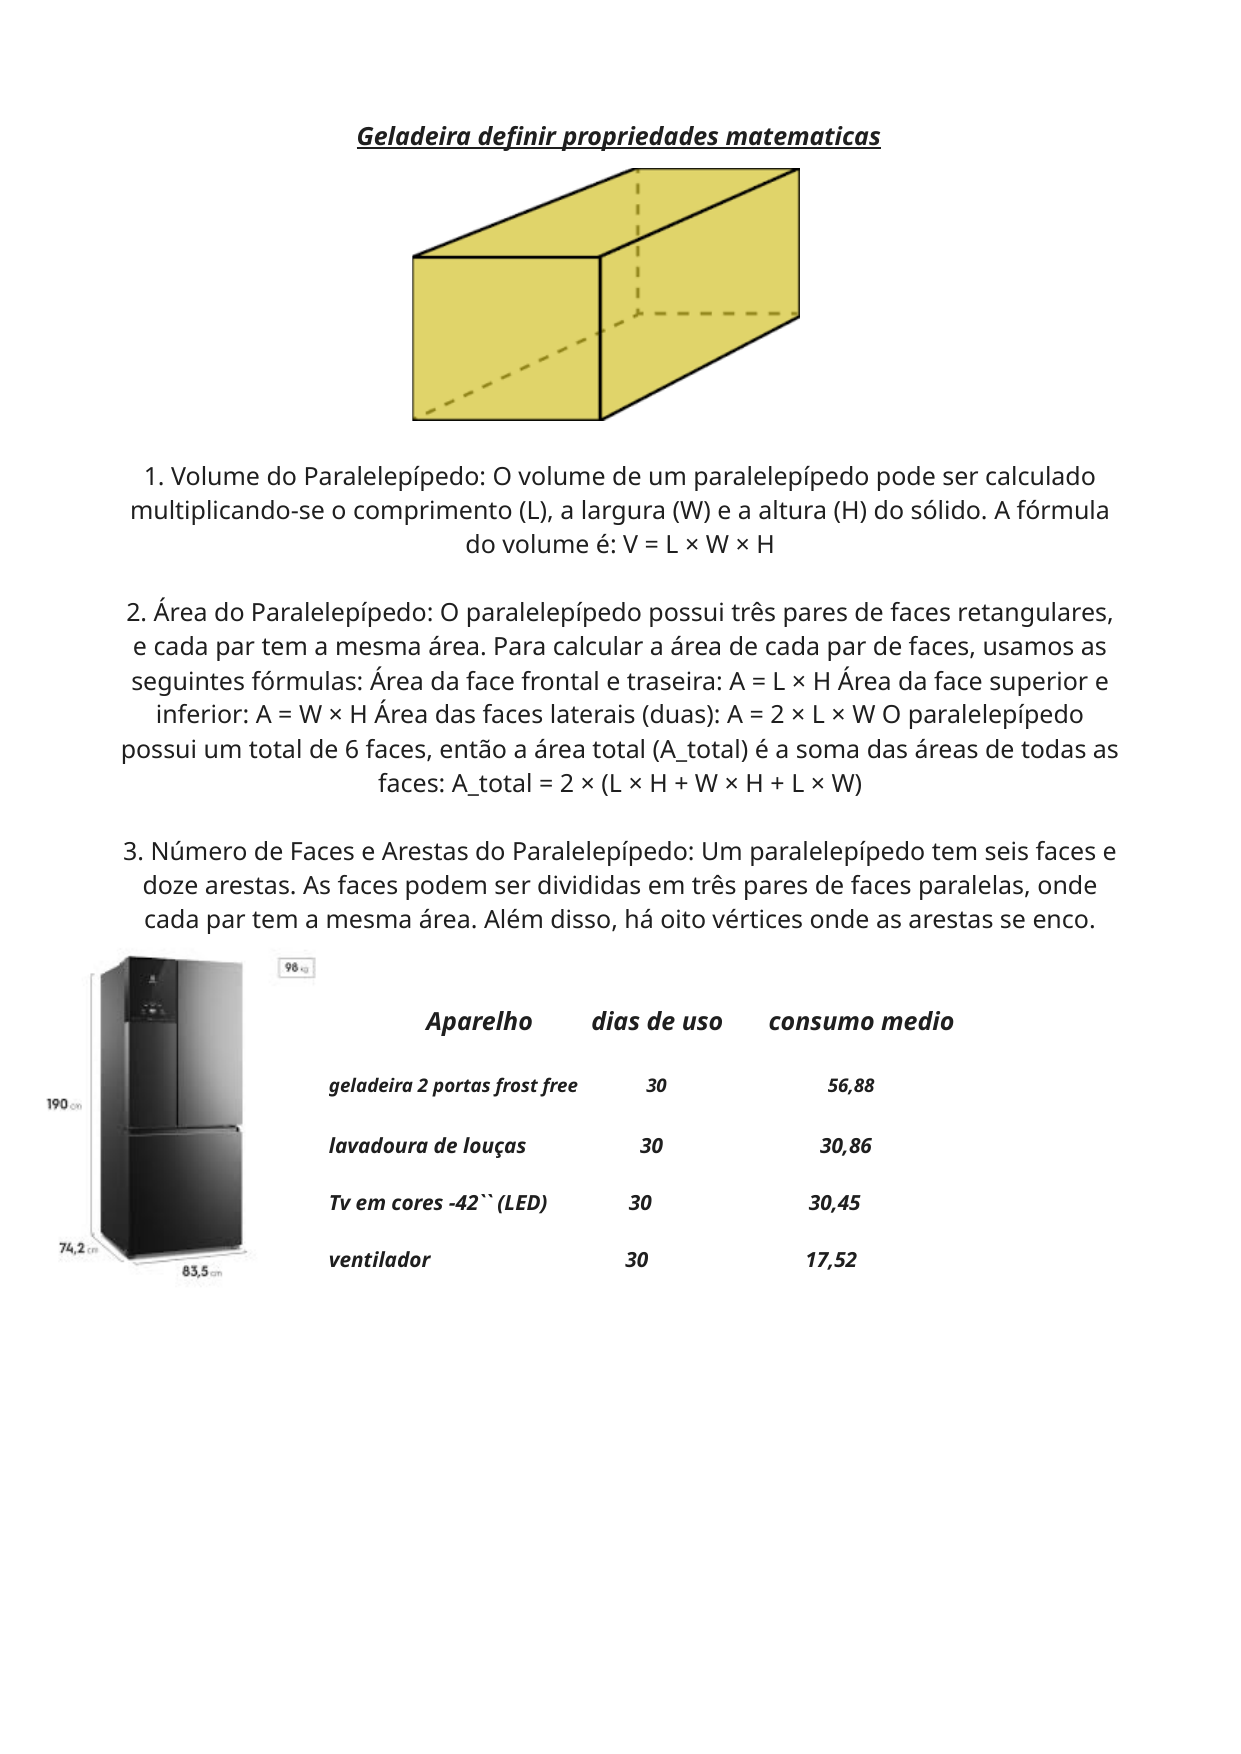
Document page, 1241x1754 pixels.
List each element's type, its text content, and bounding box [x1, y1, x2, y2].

text lavadoura de louças 30 30,86 [329, 1131, 1122, 1160]
text Aparelho dias de uso consumo medio [329, 1004, 1122, 1038]
text Geladeira definir propriedades matematicas [118, 118, 1122, 152]
text 3. Número de Faces e Arestas do Paralelepípedo: Um paralelepípedo tem seis faces e doze arestas. As faces podem ser divididas em três pares de faces paralelas, onde cada par tem a mesma área. Além disso, há oito vértices onde as arestas se enco. [118, 833, 1122, 936]
text ventilador 30 17,52 [329, 1245, 1122, 1274]
picture [412, 168, 800, 421]
text 2. Área do Paralelepípedo: O paralelepípedo possui três pares de faces retangulares, e cada par tem a mesma área. Para calcular a área de cada par de faces, usamos as seguintes fórmulas: Área da face frontal e traseira: A = L × H Área da face superior e inferior: A = W × H Área das faces laterais (duas): A = 2 × L × W O paralelepípedo possui um total de 6 faces, então a área total (A_total) é a soma das áreas de todas as faces: A_total = 2 × (L × H + W × H + L × W) [118, 595, 1122, 799]
text Tv em cores -42`` (LED) 30 30,45 [329, 1188, 1122, 1217]
picture [0, 936, 329, 1289]
text 1. Volume do Paralelepípedo: O volume de um paralelepípedo pode ser calculado multiplicando-se o comprimento (L), a largura (W) e a altura (H) do sólido. A fórmula do volume é: V = L × W × H [118, 459, 1122, 561]
text geladeira 2 portas frost free 30 56,88 [329, 1072, 1122, 1097]
